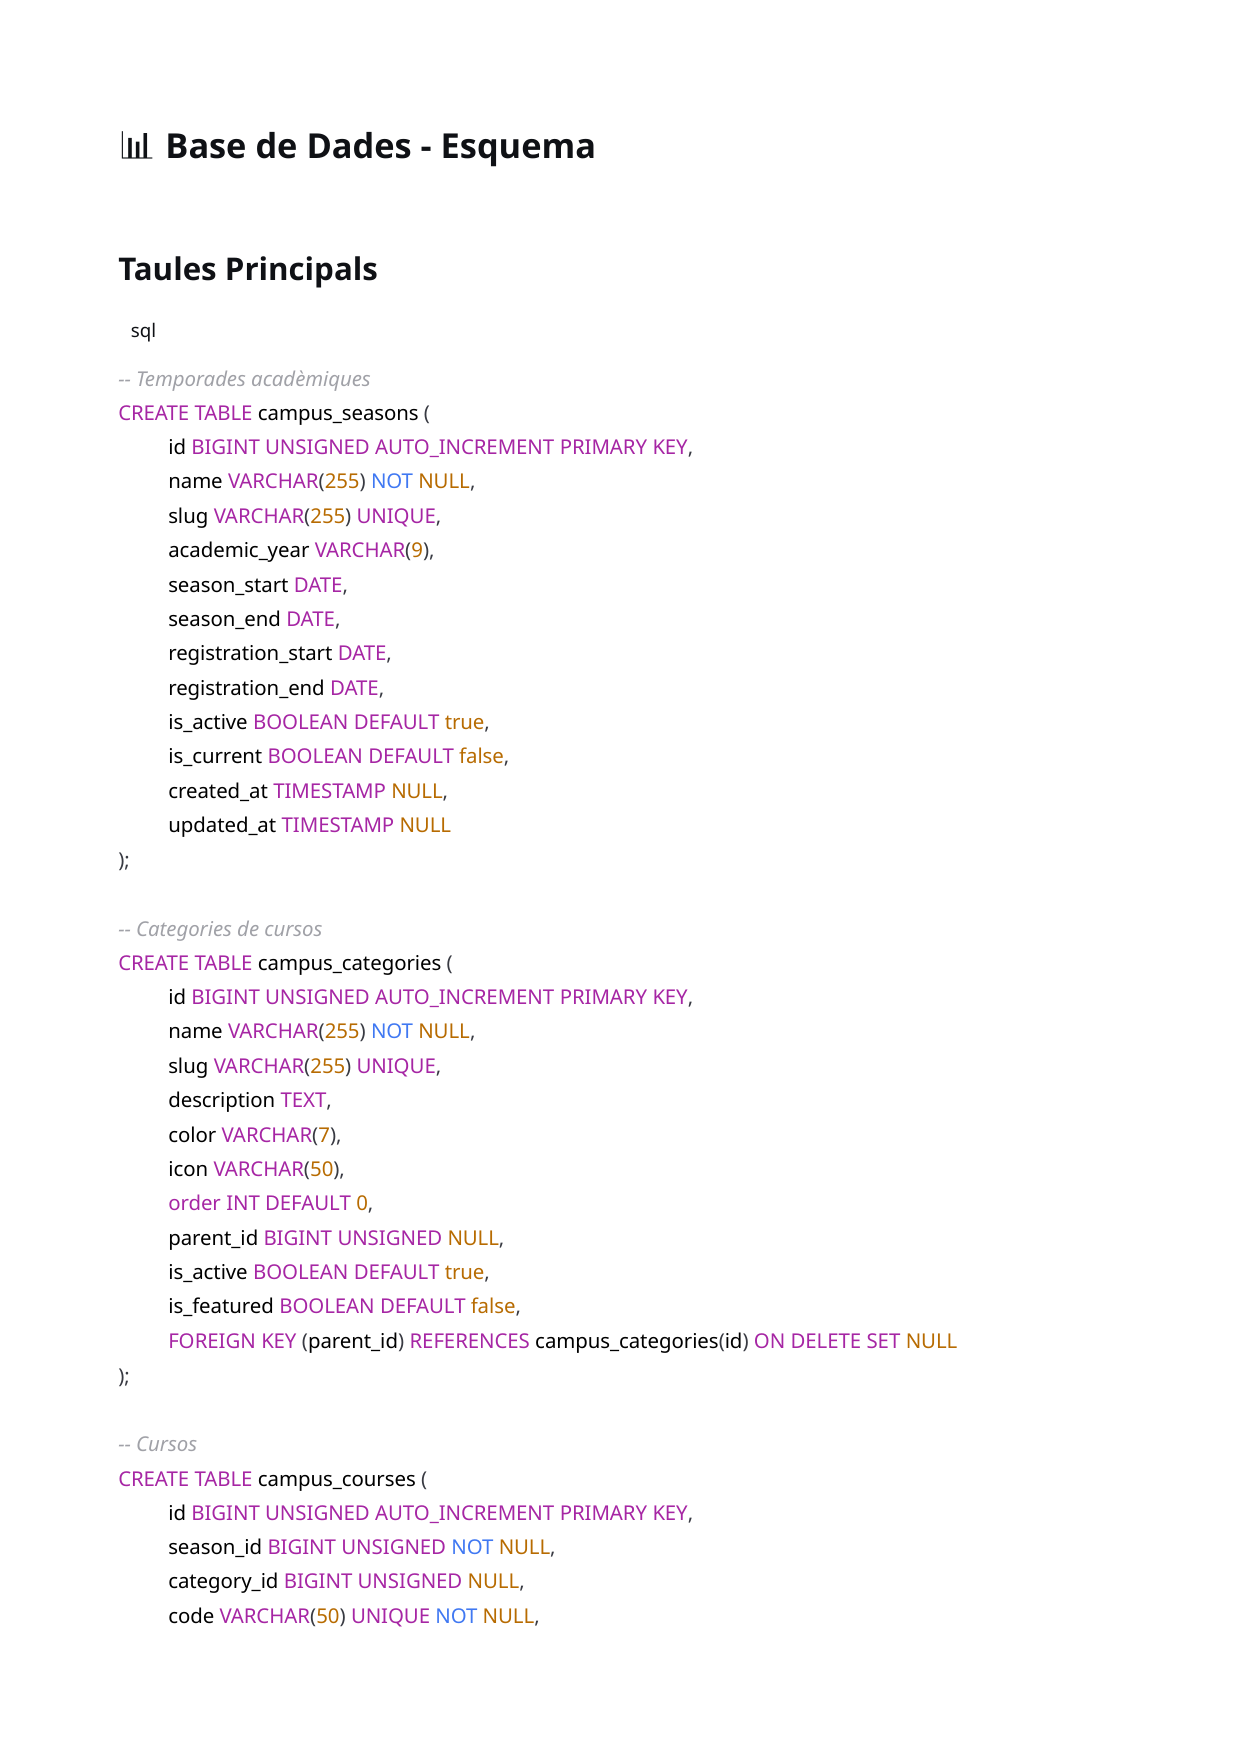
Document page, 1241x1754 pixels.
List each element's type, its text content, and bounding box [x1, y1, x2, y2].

text CREATE TABLE campus_seasons ( [118, 392, 1122, 426]
text FOREIGN KEY (parent_id) REFERENCES campus_categories(id) ON DELETE SET NULL [118, 1320, 1122, 1354]
text description TEXT, [118, 1079, 1122, 1114]
text -- Temporades acadèmiques [118, 358, 1122, 392]
text created_at TIMESTAMP NULL, [118, 770, 1122, 804]
text id BIGINT UNSIGNED AUTO_INCREMENT PRIMARY KEY, [118, 1492, 1122, 1526]
subtitle Taules Principals [118, 243, 1122, 290]
subtitle 📊 Base de Dades - Esquema [118, 118, 1122, 168]
text season_id BIGINT UNSIGNED NOT NULL, [118, 1526, 1122, 1561]
text season_end DATE, [118, 598, 1122, 633]
text -- Cursos [118, 1423, 1122, 1458]
text sql [131, 315, 1122, 343]
text ); [118, 1354, 1122, 1389]
text code VARCHAR(50) UNIQUE NOT NULL, [118, 1595, 1122, 1629]
text slug VARCHAR(255) UNIQUE, [118, 495, 1122, 529]
text ); [118, 839, 1122, 873]
text color VARCHAR(7), [118, 1114, 1122, 1148]
text id BIGINT UNSIGNED AUTO_INCREMENT PRIMARY KEY, [118, 976, 1122, 1011]
text name VARCHAR(255) NOT NULL, [118, 461, 1122, 495]
text CREATE TABLE campus_categories ( [118, 942, 1122, 976]
text season_start DATE, [118, 564, 1122, 598]
text is_active BOOLEAN DEFAULT true, [118, 701, 1122, 736]
text order INT DEFAULT 0, [118, 1183, 1122, 1217]
text parent_id BIGINT UNSIGNED NULL, [118, 1217, 1122, 1251]
text name VARCHAR(255) NOT NULL, [118, 1011, 1122, 1045]
text is_active BOOLEAN DEFAULT true, [118, 1251, 1122, 1286]
text CREATE TABLE campus_courses ( [118, 1458, 1122, 1492]
text id BIGINT UNSIGNED AUTO_INCREMENT PRIMARY KEY, [118, 426, 1122, 461]
text registration_start DATE, [118, 633, 1122, 667]
text -- Categories de cursos [118, 908, 1122, 942]
text category_id BIGINT UNSIGNED NULL, [118, 1561, 1122, 1595]
text academic_year VARCHAR(9), [118, 529, 1122, 564]
text registration_end DATE, [118, 667, 1122, 701]
text slug VARCHAR(255) UNIQUE, [118, 1045, 1122, 1079]
text updated_at TIMESTAMP NULL [118, 804, 1122, 839]
text is_current BOOLEAN DEFAULT false, [118, 736, 1122, 770]
text icon VARCHAR(50), [118, 1148, 1122, 1183]
text is_featured BOOLEAN DEFAULT false, [118, 1286, 1122, 1320]
